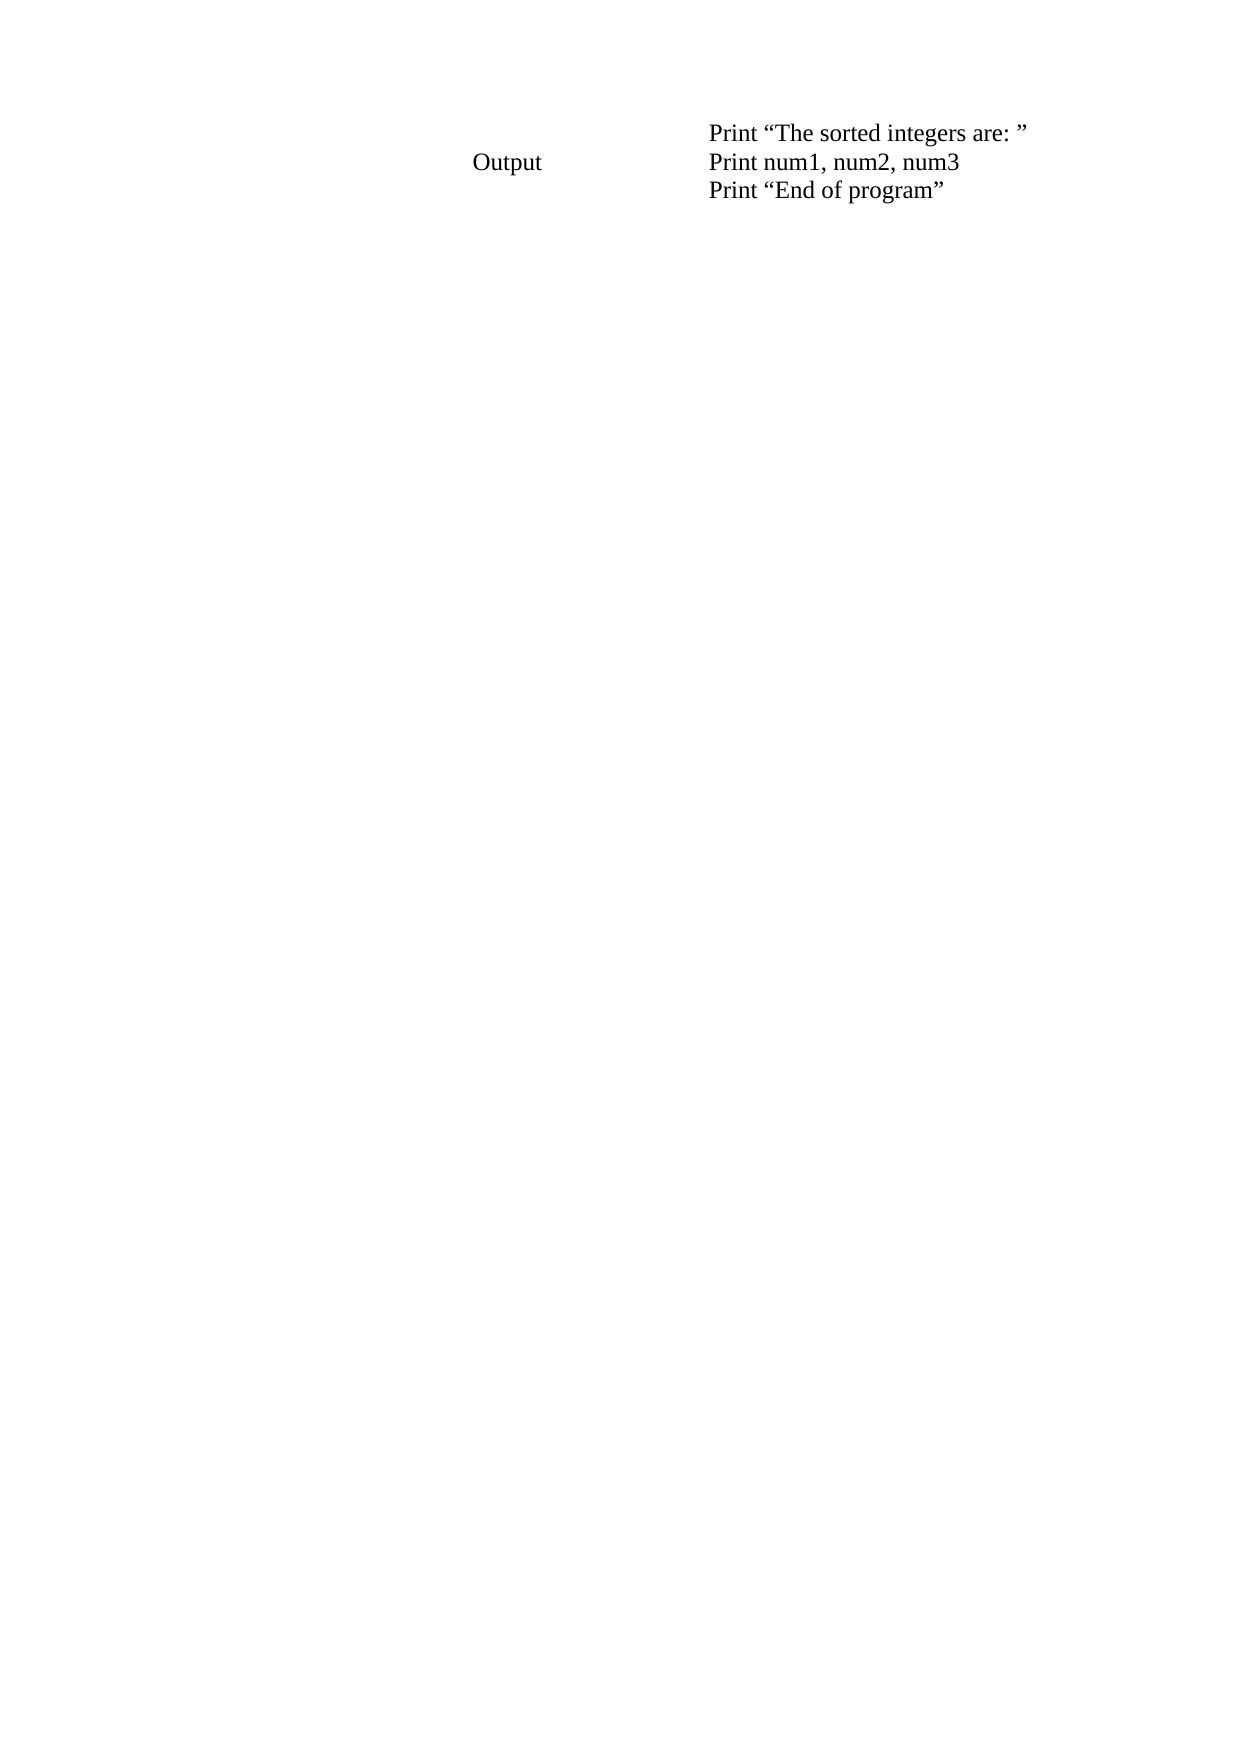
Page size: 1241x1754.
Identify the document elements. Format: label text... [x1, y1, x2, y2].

text Print “The sorted integers are: ” [118, 118, 1122, 147]
text Output Print num1, num2, num3 [118, 147, 1122, 176]
text Print “End of program” [118, 176, 1122, 204]
